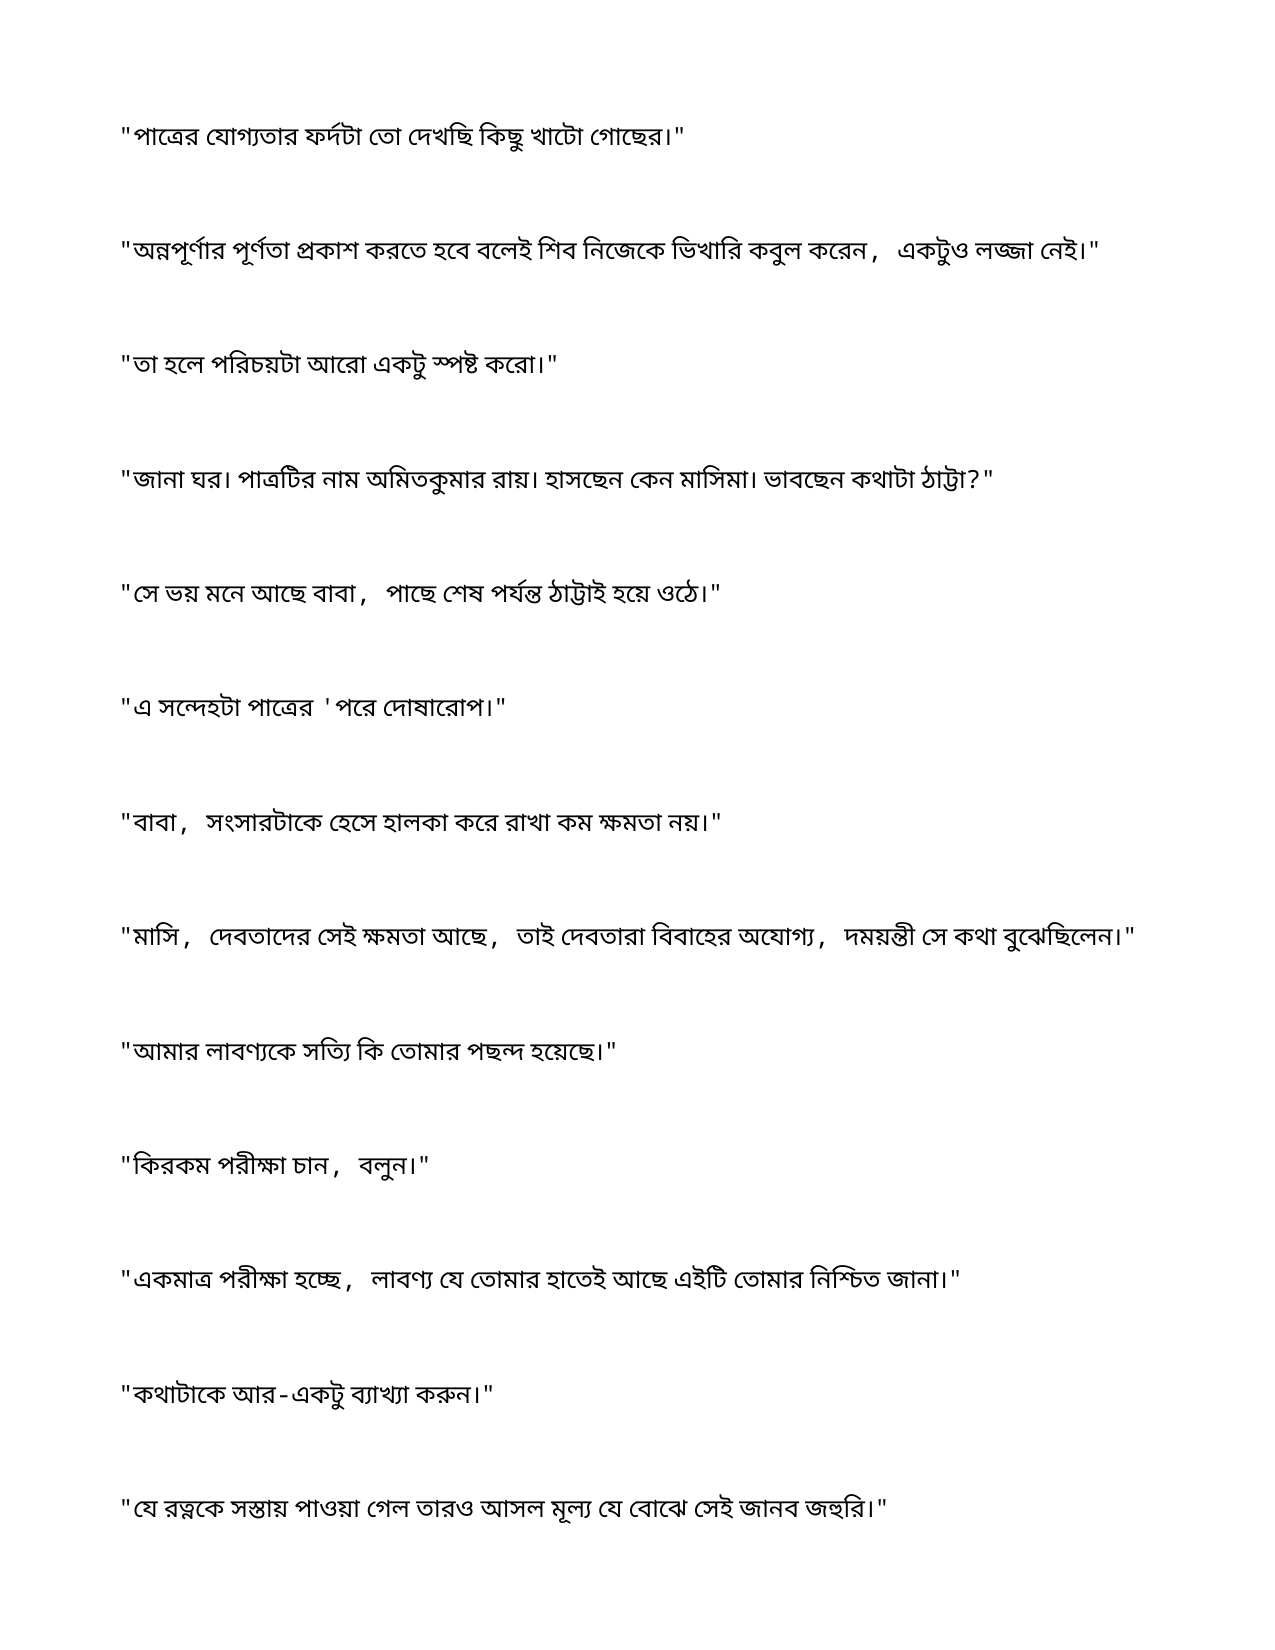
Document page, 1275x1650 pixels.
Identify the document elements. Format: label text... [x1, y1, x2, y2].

text "এ সন্দেহটা পাত্রের 'পরে দোষারোপ।" [118, 690, 1157, 727]
text "বাবা, সংসারটাকে হেসে হালকা করে রাখা কম ক্ষমতা নয়।" [118, 804, 1157, 841]
text "আমার লাবণ্যকে সত্যি কি তোমার পছন্দ হয়েছে।" [118, 1033, 1157, 1070]
text "মাসি, দেবতাদের সেই ক্ষমতা আছে, তাই দেবতারা বিবাহের অযোগ্য, দময়ন্তী সে কথা বুঝেছিলেন।" [118, 919, 1157, 956]
text "জানা ঘর। পাত্রটির নাম অমিতকুমার রায়। হাসছেন কেন মাসিমা। ভাবছেন কথাটা ঠাট্টা?" [118, 461, 1157, 498]
text "একমাত্র পরীক্ষা হচ্ছে, লাবণ্য যে তোমার হাতেই আছে এইটি তোমার নিশ্চিত জানা।" [118, 1262, 1157, 1299]
text "সে ভয় মনে আছে বাবা, পাছে শেষ পর্যন্ত ঠাট্টাই হয়ে ওঠে।" [118, 576, 1157, 613]
text "কথাটাকে আর-একটু ব্যাখ্যা করুন।" [118, 1376, 1157, 1413]
text "যে রত্নকে সস্তায় পাওয়া গেল তারও আসল মূল্য যে বোঝে সেই জানব জহুরি।" [118, 1491, 1157, 1528]
text "পাত্রের যোগ্যতার ফর্দটা তো দেখছি কিছু খাটো গোছের।" [118, 118, 1157, 155]
text "কিরকম পরীক্ষা চান, বলুন।" [118, 1147, 1157, 1184]
text "তা হলে পরিচয়টা আরো একটু স্পষ্ট করো।" [118, 347, 1157, 384]
text "অন্নপূর্ণার পূর্ণতা প্রকাশ করতে হবে বলেই শিব নিজেকে ভিখারি কবুল করেন, একটুও লজ্জা নেই।" [118, 232, 1157, 269]
